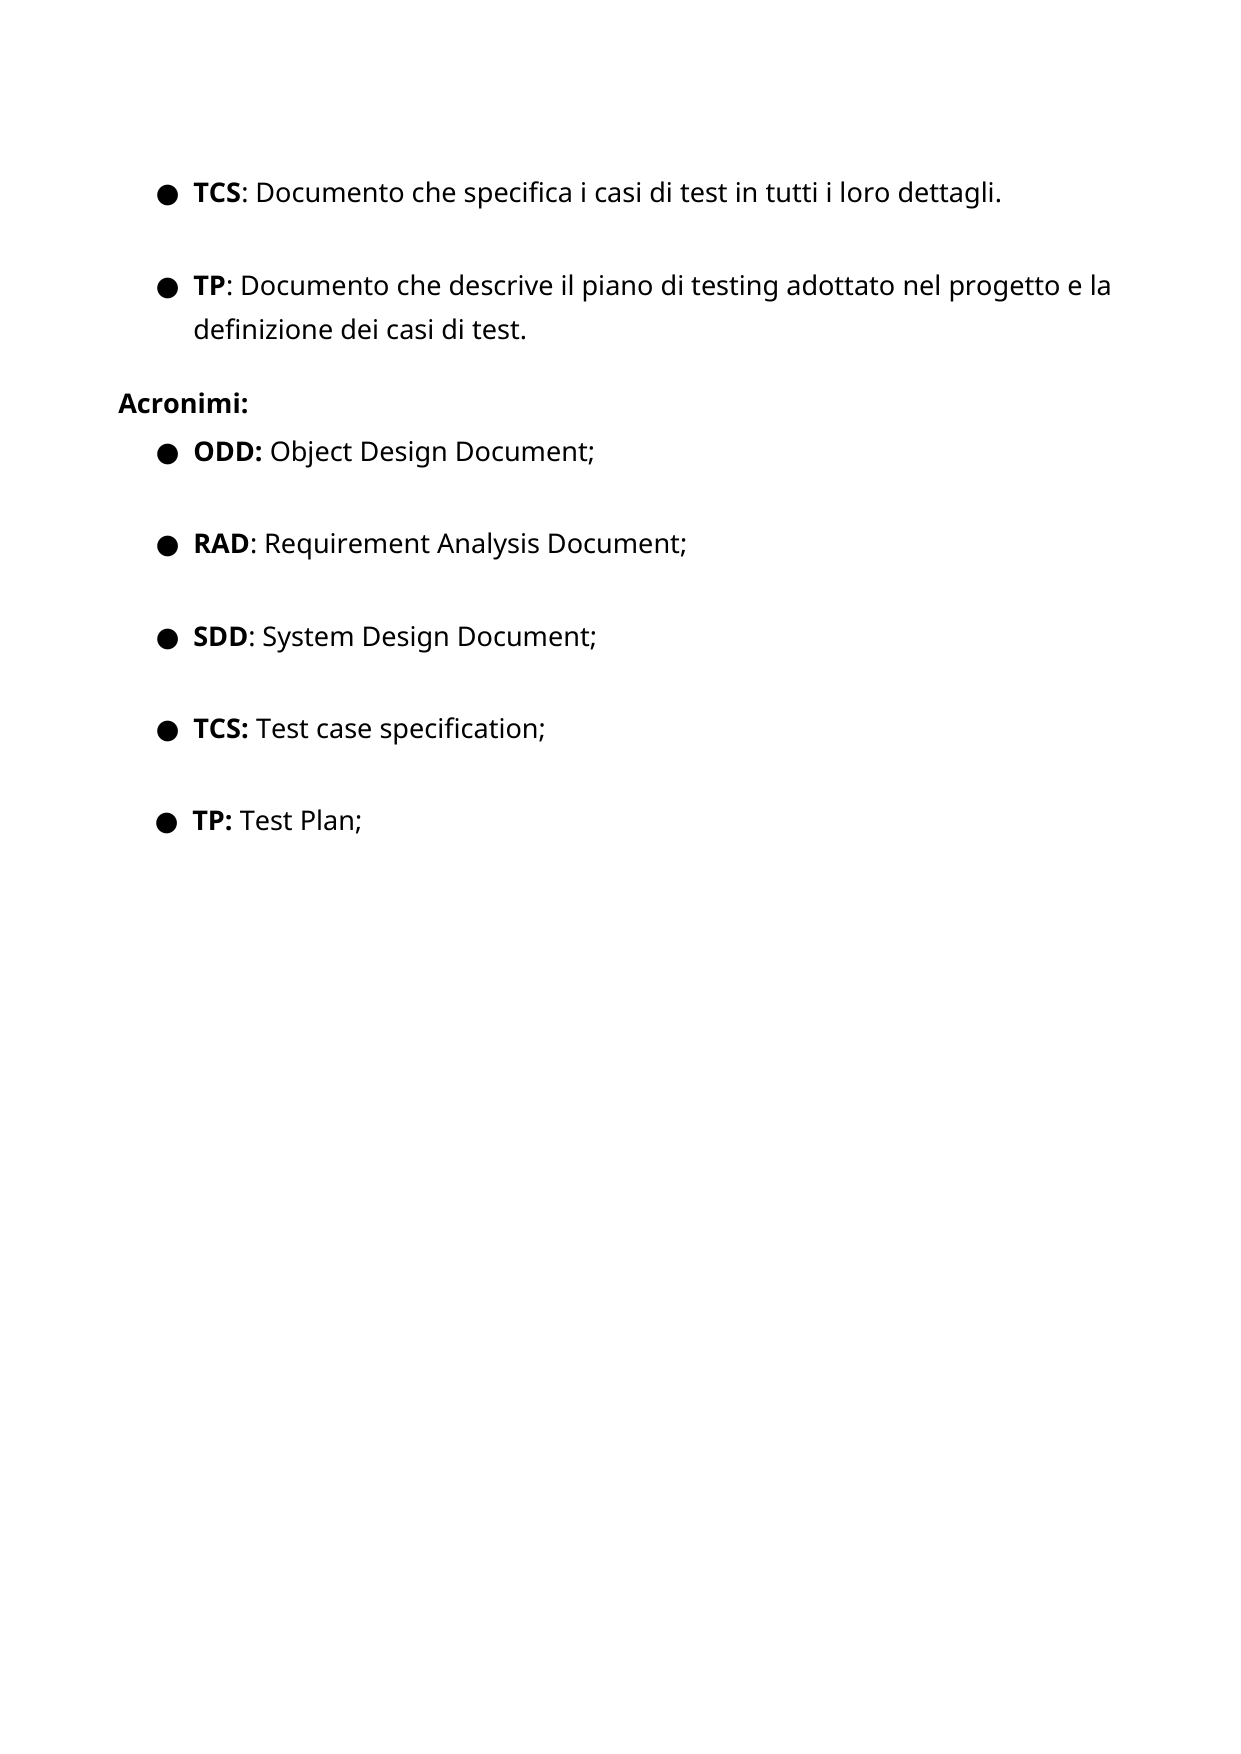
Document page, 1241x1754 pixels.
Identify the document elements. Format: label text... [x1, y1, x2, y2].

list TP: Test Plan; [154, 791, 1122, 846]
list TCS: Test case specification; [156, 698, 1122, 754]
list ODD: Object Design Document; [156, 421, 1122, 477]
list SDD: System Design Document; [156, 606, 1122, 661]
text Acronimi: [118, 384, 1122, 421]
list RAD: Requirement Analysis Document; [156, 513, 1122, 569]
list TP: Documento che descrive il piano di testing adottato nel progetto e la definizione dei casi di test. [156, 255, 1122, 347]
list TCS: Documento che specifica i casi di test in tutti i loro dettagli. [156, 162, 1122, 218]
